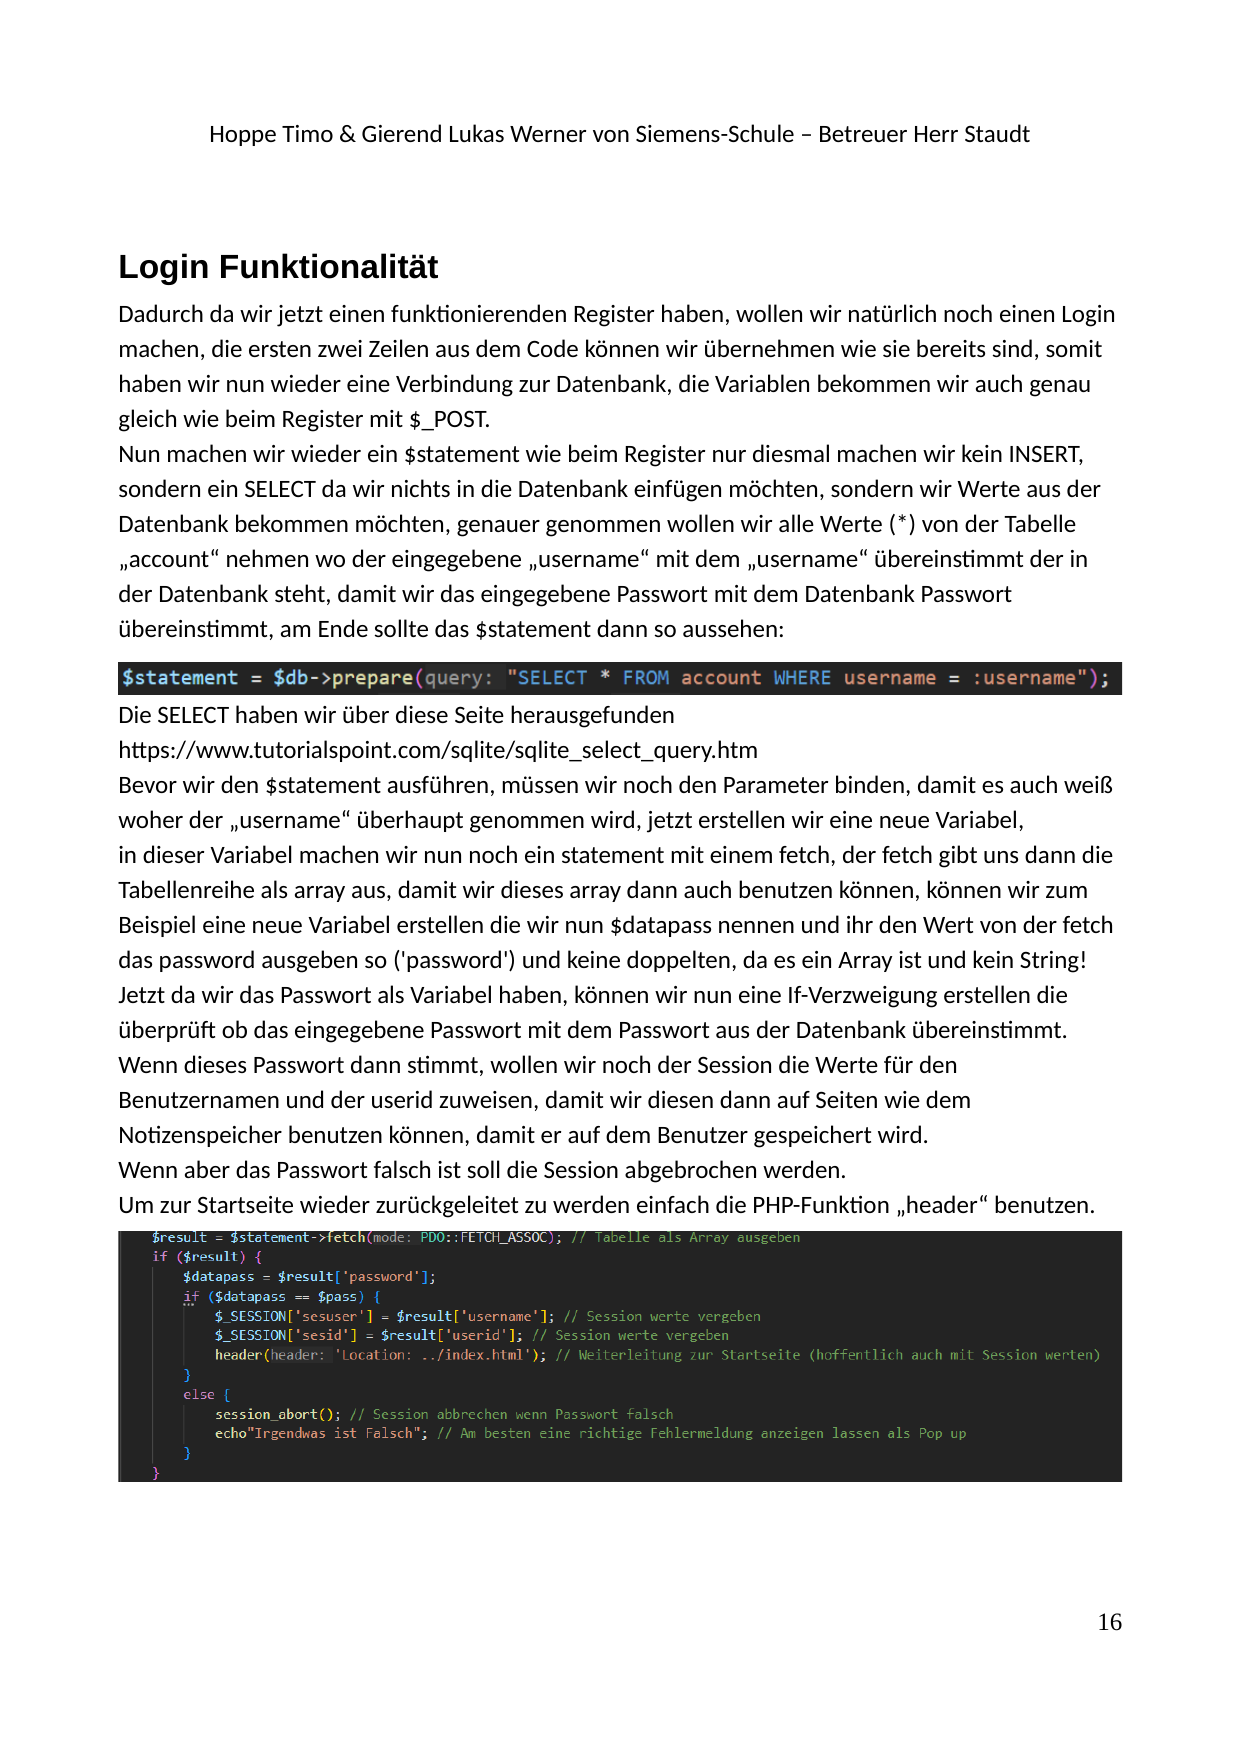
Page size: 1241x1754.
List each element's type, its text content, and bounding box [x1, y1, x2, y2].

picture [118, 662, 1123, 695]
text [118, 1482, 1122, 1512]
subtitle Login Funktionalität [118, 247, 1122, 285]
picture [118, 1231, 1123, 1482]
text Dadurch da wir jetzt einen funktionierenden Register haben, wollen wir natürlich noch einen Login machen, die ersten zwei Zeilen aus dem Code können wir übernehmen wie sie bereits sind, somit haben wir nun wieder eine Verbindung zur Datenbank, die Variablen bekommen wir auch genau gleich wie beim Register mit $_POST. Nun machen wir wieder ein $statement wie beim Register nur diesmal machen wir kein INSERT, sondern ein SELECT da wir nichts in die Datenbank einfügen möchten, sondern wir Werte aus der Datenbank bekommen möchten, genauer genommen wollen wir alle Werte (*) von der Tabelle „account“ nehmen wo der eingegebene „username“ mit dem „username“ übereinstimmt der in der Datenbank steht, damit wir das eingegebene Passwort mit dem Datenbank Passwort übereinstimmt, am Ende sollte das $statement dann so aussehen: [118, 298, 1122, 643]
text Die SELECT haben wir über diese Seite herausgefunden https://www.tutorialspoint.com/sqlite/sqlite_select_query.htm Bevor wir den $statement ausführen, müssen wir noch den Parameter binden, damit es auch weiß woher der „username“ überhaupt genommen wird, jetzt erstellen wir eine neue Variabel, in dieser Variabel machen wir nun noch ein statement mit einem fetch, der fetch gibt uns dann die Tabellenreihe als array aus, damit wir dieses array dann auch benutzen können, können wir zum Beispiel eine neue Variabel erstellen die wir nun $datapass nennen und ihr den Wert von der fetch das password ausgeben so ('password') und keine doppelten, da es ein Array ist und kein String! Jetzt da wir das Passwort als Variabel haben, können wir nun eine If-Verzweigung erstellen die überprüft ob das eingegebene Passwort mit dem Passwort aus der Datenbank übereinstimmt. Wenn dieses Passwort dann stimmt, wollen wir noch der Session die Werte für den Benutzernamen und der userid zuweisen, damit wir diesen dann auf Seiten wie dem Notizenspeicher benutzen können, damit er auf dem Benutzer gespeichert wird. Wenn aber das Passwort falsch ist soll die Session abgebrochen werden. Um zur Startseite wieder zurückgeleitet zu werden einfach die PHP-Funktion „header“ benutzen. [118, 695, 1122, 1231]
